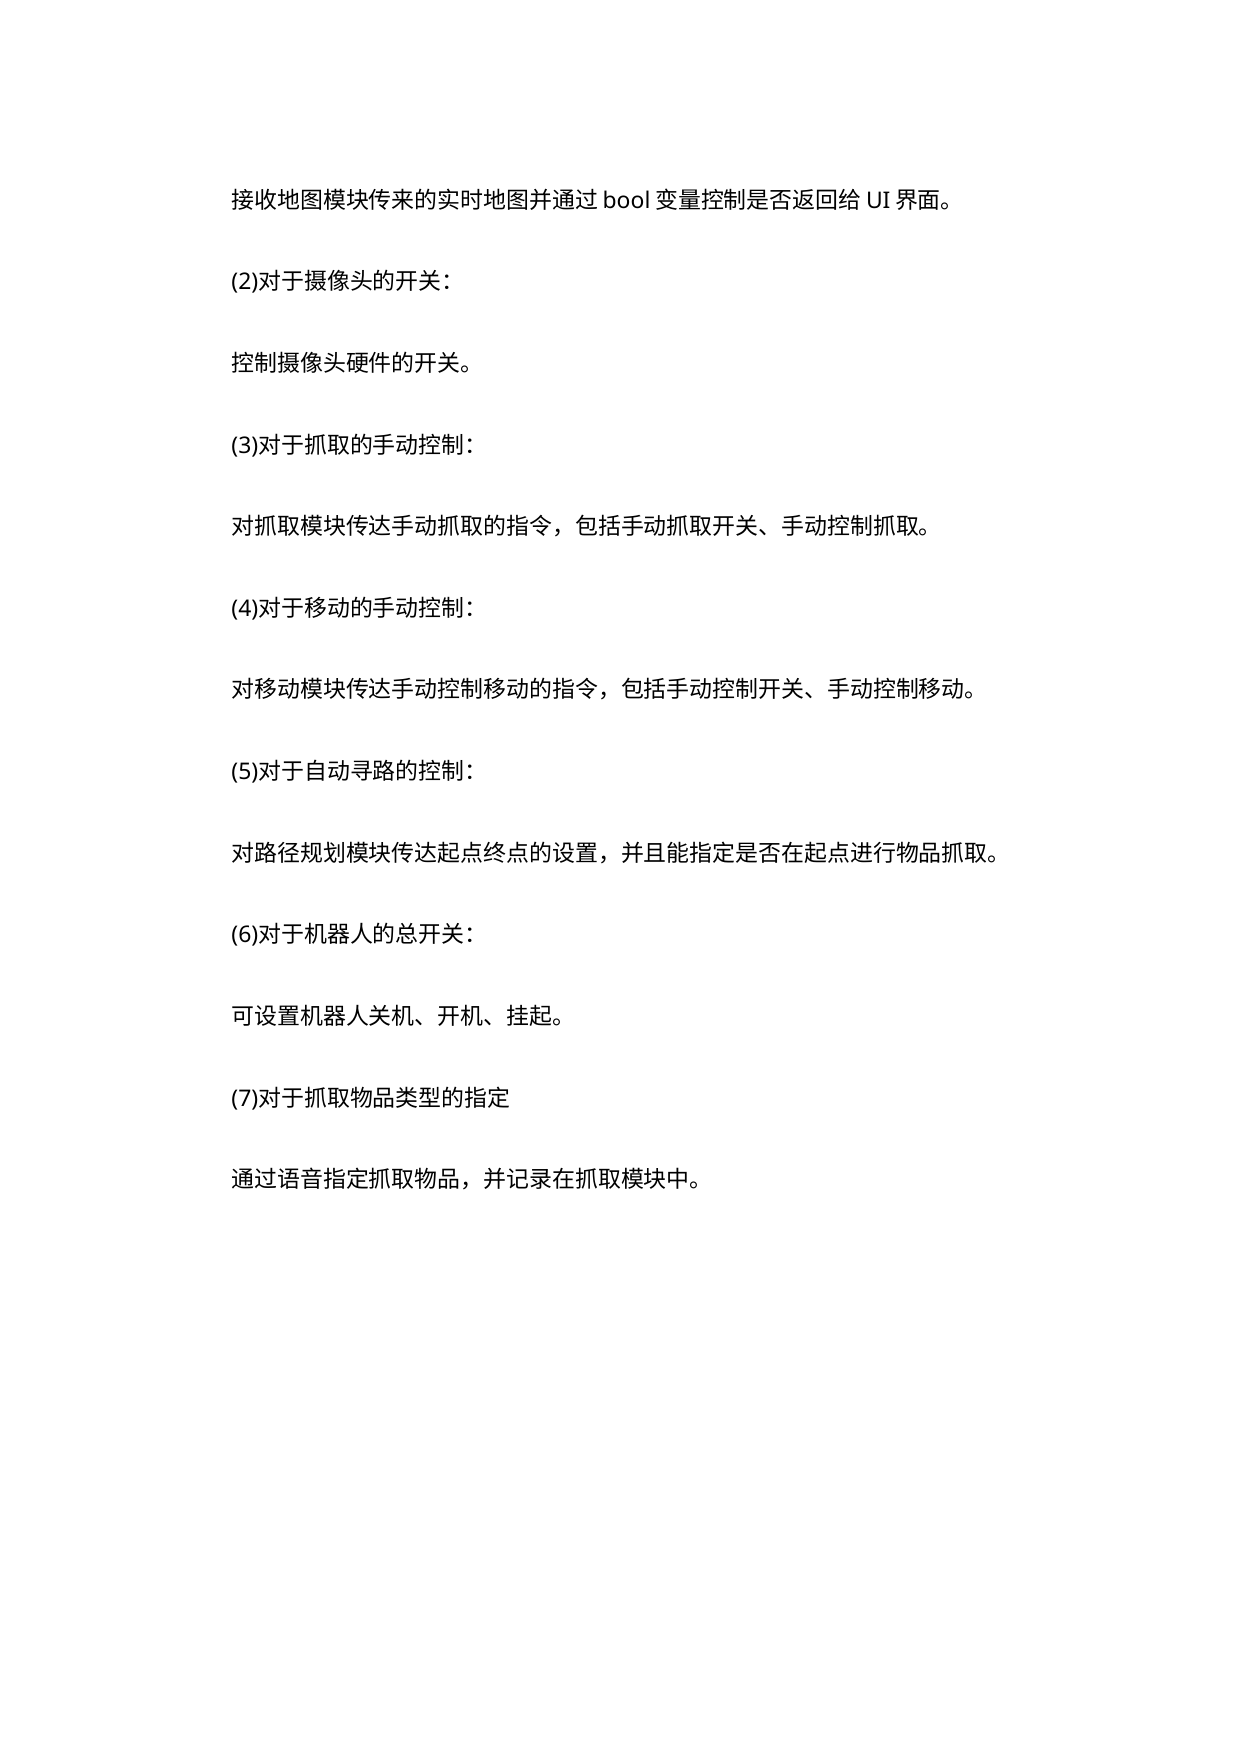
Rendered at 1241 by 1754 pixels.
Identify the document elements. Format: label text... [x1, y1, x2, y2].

text (5)对于自动寻路的控制： [187, 733, 1053, 798]
text (7)对于抓取物品类型的指定 [187, 1060, 1053, 1125]
text (6)对于机器人的总开关： [187, 897, 1053, 962]
text (3)对于抓取的手动控制： [187, 407, 1053, 472]
text (2)对于摄像头的开关： [187, 244, 1053, 309]
text 对移动模块传达手动控制移动的指令，包括手动控制开关、手动控制移动。 [187, 652, 1053, 717]
text 对抓取模块传达手动抓取的指令，包括手动抓取开关、手动控制抓取。 [187, 488, 1053, 553]
text (4)对于移动的手动控制： [187, 570, 1053, 635]
text 对路径规划模块传达起点终点的设置，并且能指定是否在起点进行物品抓取。 [187, 815, 1053, 880]
text 可设置机器人关机、开机、挂起。 [187, 978, 1053, 1043]
text 接收地图模块传来的实时地图并通过bool变量控制是否返回给UI界面。 [187, 162, 1053, 227]
text 通过语音指定抓取物品，并记录在抓取模块中。 [187, 1141, 1053, 1206]
text 控制摄像头硬件的开关。 [187, 325, 1053, 390]
